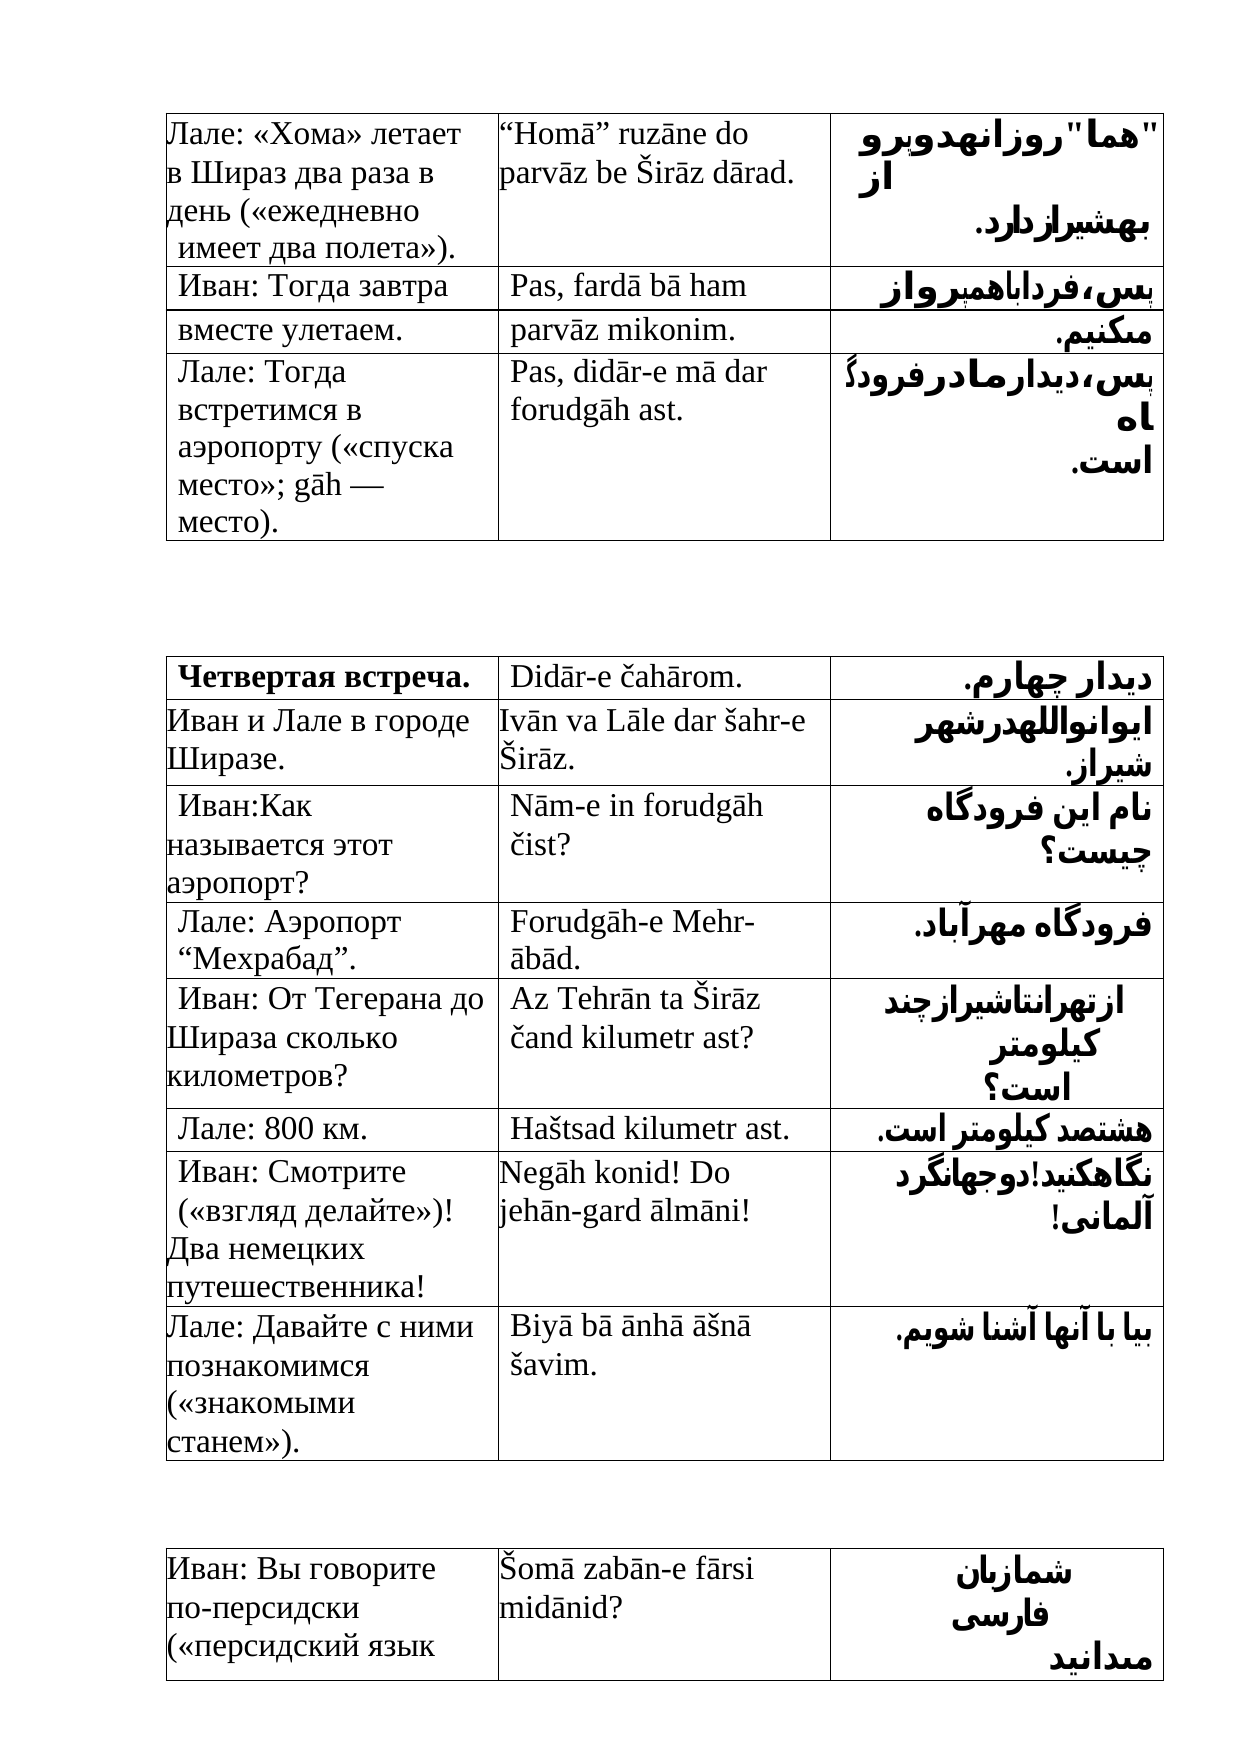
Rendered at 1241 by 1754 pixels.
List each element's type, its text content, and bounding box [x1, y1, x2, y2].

table_cell ازتھرانتاشيرازچند كيلومتر است؟ [831, 979, 1163, 1108]
table_cell “Homā” ruzāne do parvāz be Širāz dārad. [499, 114, 830, 266]
table_header Четвертая встреча. [167, 657, 498, 699]
table_header Иван: Вы говорите по-персидски («персидский язык [167, 1549, 498, 1680]
table_cell Az Tehrān ta Širāz čand kilumetr ast? [499, 979, 830, 1108]
table_cell Haštsad kilumetr ast. [499, 1109, 830, 1151]
table_header مىكنيم. [831, 311, 1163, 353]
table_cell [499, 503, 830, 540]
table_cell نام اين فرودگاه چيست؟ [831, 786, 1163, 902]
table_cell Иван и Лале в городе Ширазе. [167, 700, 498, 785]
table_cell Negāh konid! Do jehān-gard ālmāni! [499, 1152, 830, 1306]
table_cell Иван: От Тегерана до Шираза сколько километров? [167, 979, 498, 1108]
table_cell встретимся в [167, 391, 498, 428]
table_cell فرودگاه مھرآباد. [831, 903, 1163, 978]
table_cell место). [167, 503, 498, 540]
table_cell forudgāh ast. [499, 391, 830, 428]
table_header شمازبان فارسى مىدانيد [831, 1549, 1163, 1680]
table_cell Лале: «Хома» летает в Шираз два раза в день («ежедневно имеет два полета»). [167, 114, 498, 266]
table_cell Ivān va Lāle dar šahr-e Širāz. [499, 700, 830, 785]
table_cell Лале: Аэропорт “Мехрабад”. [167, 903, 498, 978]
table_cell место»; gāh — [167, 466, 498, 503]
table_cell ايوانواللهدرشھر شيراز. [831, 700, 1163, 785]
table_cell Лале: 800 км. [167, 1109, 498, 1151]
table_cell аэропорту («cпуска [167, 429, 498, 466]
table_cell Лале: Давайте с ними познакомимся («знакомыми станем»). [167, 1307, 498, 1460]
table_cell "ھما"روزانهدوپرواز بهشيرازدارد. [831, 114, 1163, 266]
table_cell بيا با آنھا آشنا شويم. [831, 1307, 1163, 1460]
table_cell Иван: Смотрите («взгляд делайте»)! Два немецких путешественника! [167, 1152, 498, 1306]
table_header ديدار چھارم. [831, 657, 1163, 699]
table_cell [499, 466, 830, 503]
table_cell Biyā bā ānhā āšnā šavim. [499, 1307, 830, 1460]
table_cell پس،فرداباھمپرواز [831, 267, 1163, 309]
table_cell نگاهكنيد!دوجھانگرد آلمانى! [831, 1152, 1163, 1306]
table_cell Иван: Тогда завтра [167, 267, 498, 309]
table_cell Nām-e in forudgāh čist? [499, 786, 830, 902]
table_cell ھشتصد كيلومتر است. [831, 1109, 1163, 1151]
table_cell Иван:Как называется этот аэропорт? [167, 786, 498, 902]
table_cell [499, 429, 830, 466]
table_cell Pas, fardā bā ham [499, 267, 830, 309]
table_header parvāz mikonim. [499, 311, 830, 353]
table_cell Forudgāh-e Mehr- ābād. [499, 903, 830, 978]
table_header вместе улетаем. [167, 311, 498, 353]
table_cell پس،ديدارمادرفرودگاه است. [831, 354, 1163, 540]
table_header Didār-e čahārom. [499, 657, 830, 699]
table_header Šomā zabān-e fārsi midānid? [499, 1549, 830, 1680]
table_cell Лале: Тогда [167, 354, 498, 391]
table_cell Pas, didār-e mā dar [499, 354, 830, 391]
